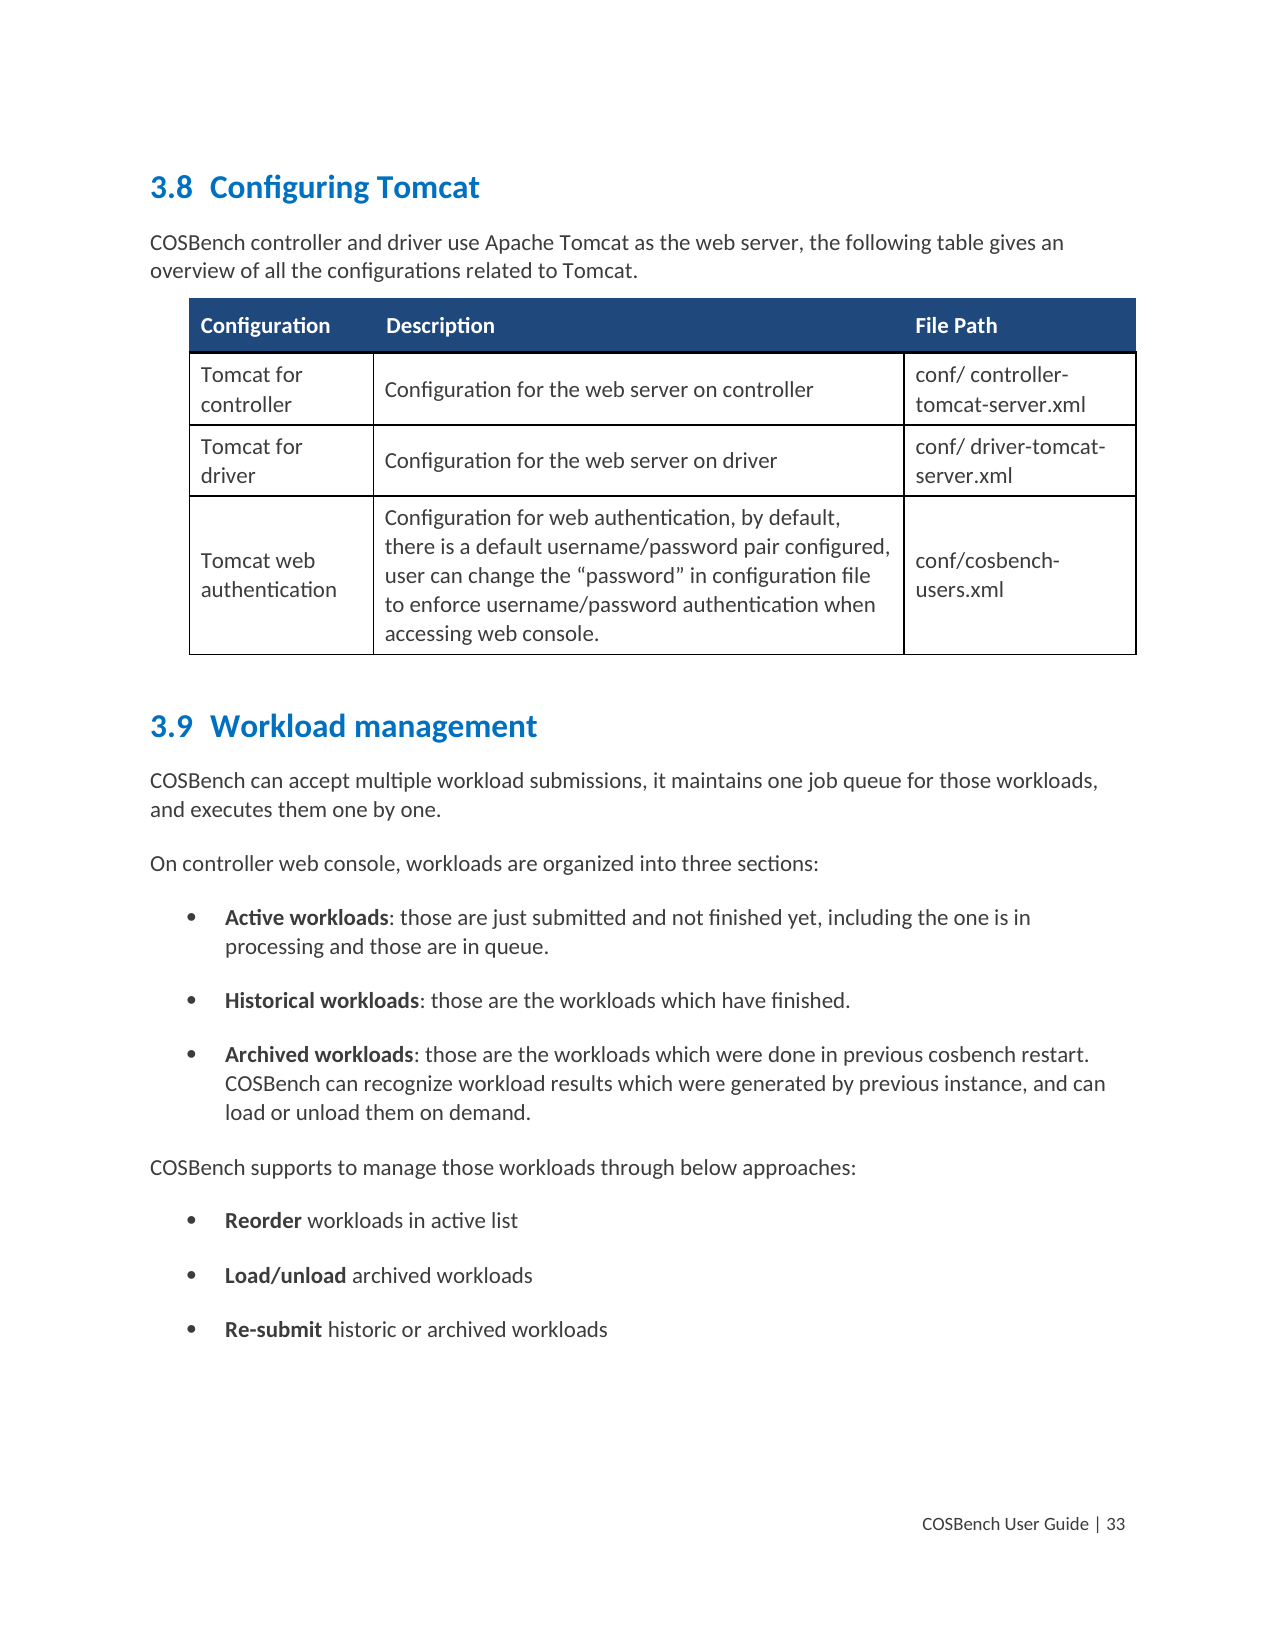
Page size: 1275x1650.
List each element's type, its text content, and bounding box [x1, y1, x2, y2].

table_cell conf/ controller-tomcat-server.xml [905, 354, 1135, 424]
list Load/unload archived workloads [187, 1261, 1125, 1289]
text On controller web console, workloads are organized into three sections: [150, 849, 1125, 877]
table_header Description [373, 298, 904, 351]
table_cell Tomcat web authentication [190, 497, 373, 653]
list Active workloads: those are just submitted and not finished yet, including the one is in processing and those are in queue. [187, 903, 1125, 960]
table_header File Path [904, 298, 1136, 351]
list Archived workloads: those are the workloads which were done in previous cosbench restart. COSBench can recognize workload results which were generated by previous instance, and can load or unload them on demand. [187, 1040, 1125, 1127]
table_cell Tomcat for controller [190, 354, 373, 424]
table_cell conf/ driver-tomcat-server.xml [905, 426, 1135, 495]
text COSBench supports to manage those workloads through below approaches: [150, 1153, 1125, 1181]
subtitle Configuring Tomcat [150, 167, 1125, 207]
list Historical workloads: those are the workloads which have finished. [187, 986, 1125, 1014]
list Reorder workloads in active list [187, 1207, 1125, 1235]
table_cell Configuration for web authentication, by default, there is a default username/password pair configured, user can change the “password” in configuration file to enforce username/password authentication when accessing web console. [374, 497, 903, 653]
list Re-submit historic or archived workloads [187, 1315, 1125, 1343]
table_header Configuration [189, 298, 373, 351]
table_cell Configuration for the web server on driver [374, 426, 903, 495]
table_cell Configuration for the web server on controller [374, 354, 903, 424]
subtitle Workload management [150, 705, 1125, 746]
text COSBench controller and driver use Apache Tomcat as the web server, the following table gives an overview of all the configurations related to Tomcat. [150, 228, 1125, 285]
table_cell Tomcat for driver [190, 426, 373, 495]
text COSBench can accept multiple workload submissions, it maintains one job queue for those workloads, and executes them one by one. [150, 766, 1125, 823]
table_cell conf/cosbench-users.xml [905, 497, 1135, 653]
